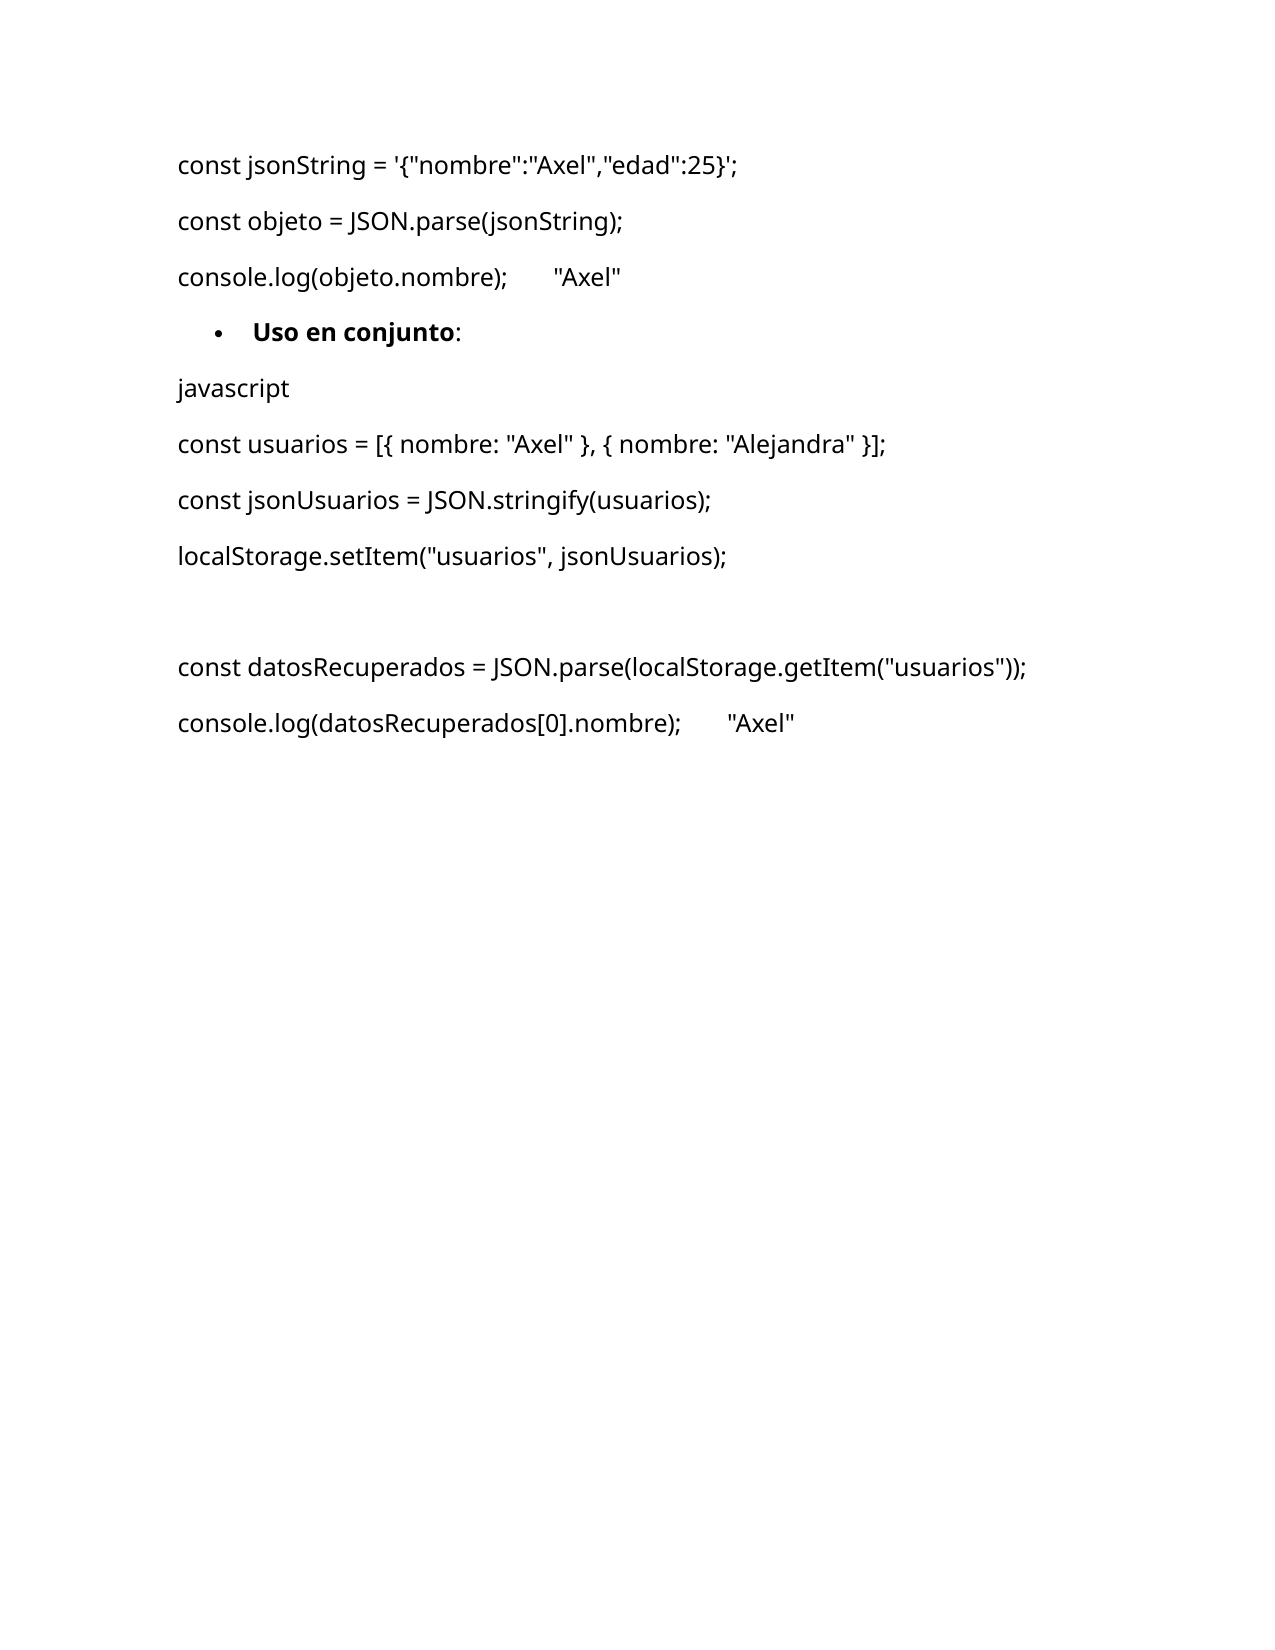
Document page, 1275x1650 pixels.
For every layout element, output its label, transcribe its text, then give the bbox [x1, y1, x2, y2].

text const usuarios = [{ nombre: "Axel" }, { nombre: "Alejandra" }]; [177, 427, 1098, 461]
text const jsonUsuarios = JSON.stringify(usuarios); [177, 483, 1098, 517]
text const objeto = JSON.parse(jsonString); [177, 203, 1098, 237]
text localStorage.setItem("usuarios", jsonUsuarios); [177, 538, 1098, 572]
text javascript [177, 371, 1098, 405]
text const jsonString = '{"nombre":"Axel","edad":25}'; [177, 148, 1098, 182]
text console.log(objeto.nombre); "Axel" [177, 259, 1098, 293]
text const datosRecuperados = JSON.parse(localStorage.getItem("usuarios")); [177, 650, 1098, 684]
list Uso en conjunto: [215, 315, 1098, 349]
text console.log(datosRecuperados[0].nombre); "Axel" [177, 706, 1098, 740]
